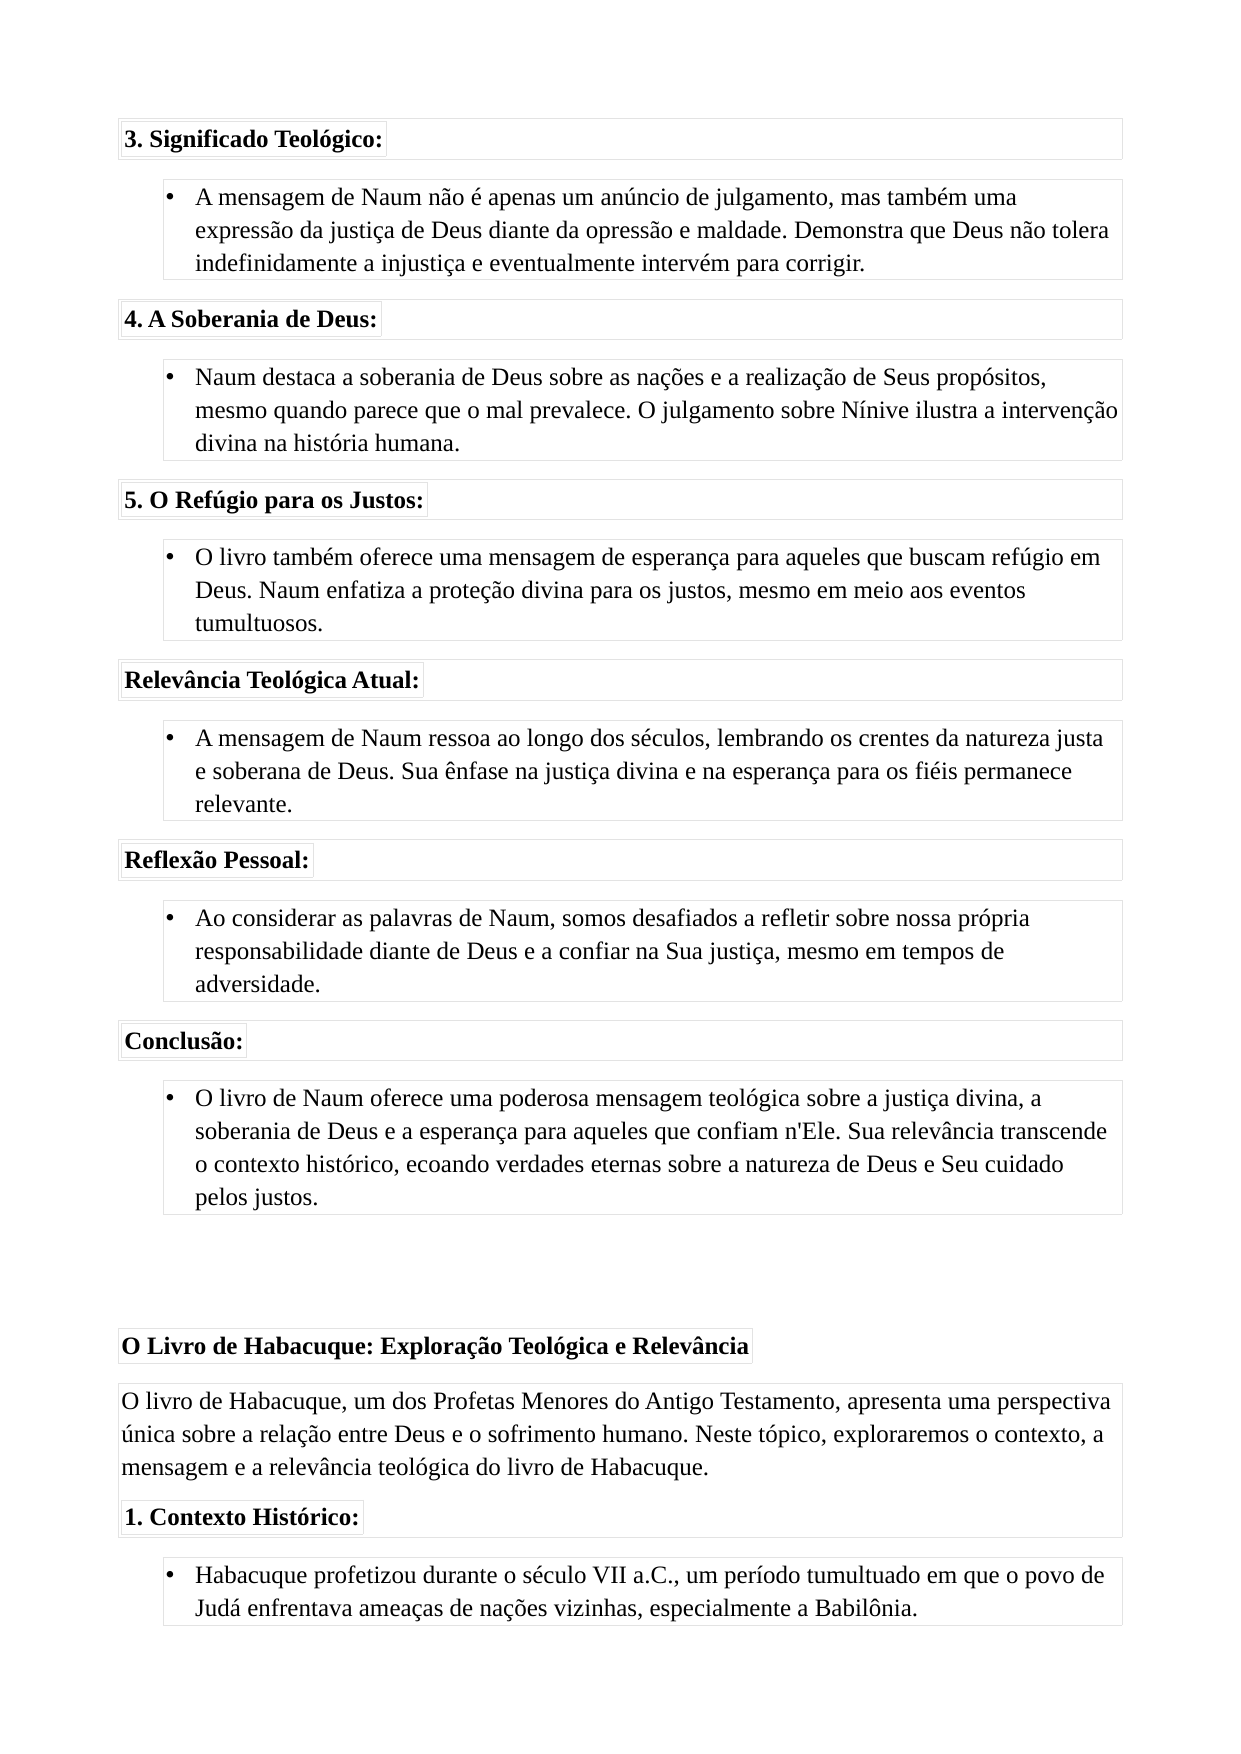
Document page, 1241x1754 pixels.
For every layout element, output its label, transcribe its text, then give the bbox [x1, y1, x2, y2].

list O livro de Naum oferece uma poderosa mensagem teológica sobre a justiça divina, a soberania de Deus e a esperança para aqueles que confiam n'Ele. Sua relevância transcende o contexto histórico, ecoando verdades eternas sobre a natureza de Deus e Seu cuidado pelos justos. [164, 1081, 1122, 1214]
list A mensagem de Naum não é apenas um anúncio de julgamento, mas também uma expressão da justiça de Deus diante da opressão e maldade. Demonstra que Deus não tolera indefinidamente a injustiça e eventualmente intervém para corrigir. [164, 180, 1122, 279]
text [753, 1328, 1122, 1363]
text O livro de Habacuque, um dos Profetas Menores do Antigo Testamento, apresenta uma perspectiva única sobre a relação entre Deus e o sofrimento humano. Neste tópico, exploraremos o contexto, a mensagem e a relevância teológica do livro de Habacuque. [119, 1384, 1122, 1481]
list O livro também oferece uma mensagem de esperança para aqueles que buscam refúgio em Deus. Naum enfatiza a proteção divina para os justos, mesmo em meio aos eventos tumultuosos. [164, 540, 1122, 640]
text 4. A Soberania de Deus: [119, 300, 1122, 339]
text Reflexão Pessoal: [119, 840, 1122, 880]
list Ao considerar as palavras de Naum, somos desafiados a refletir sobre nossa própria responsabilidade diante de Deus e a confiar na Sua justiça, mesmo em tempos de adversidade. [164, 901, 1122, 1001]
list Habacuque profetizou durante o século VII a.C., um período tumultuado em que o povo de Judá enfrentava ameaças de nações vizinhas, especialmente a Babilônia. [164, 1558, 1122, 1625]
text 3. Significado Teológico: [119, 119, 1122, 159]
list Naum destaca a soberania de Deus sobre as nações e a realização de Seus propósitos, mesmo quando parece que o mal prevalece. O julgamento sobre Nínive ilustra a intervenção divina na história humana. [164, 360, 1122, 460]
text O Livro de Habacuque: Exploração Teológica e Relevância [119, 1329, 752, 1363]
text 1. Contexto Histórico: [119, 1496, 1122, 1537]
list A mensagem de Naum ressoa ao longo dos séculos, lembrando os crentes da natureza justa e soberana de Deus. Sua ênfase na justiça divina e na esperança para os fiéis permanece relevante. [164, 721, 1122, 820]
text Relevância Teológica Atual: [119, 660, 1122, 700]
text Conclusão: [119, 1021, 1122, 1060]
text 5. O Refúgio para os Justos: [119, 480, 1122, 519]
